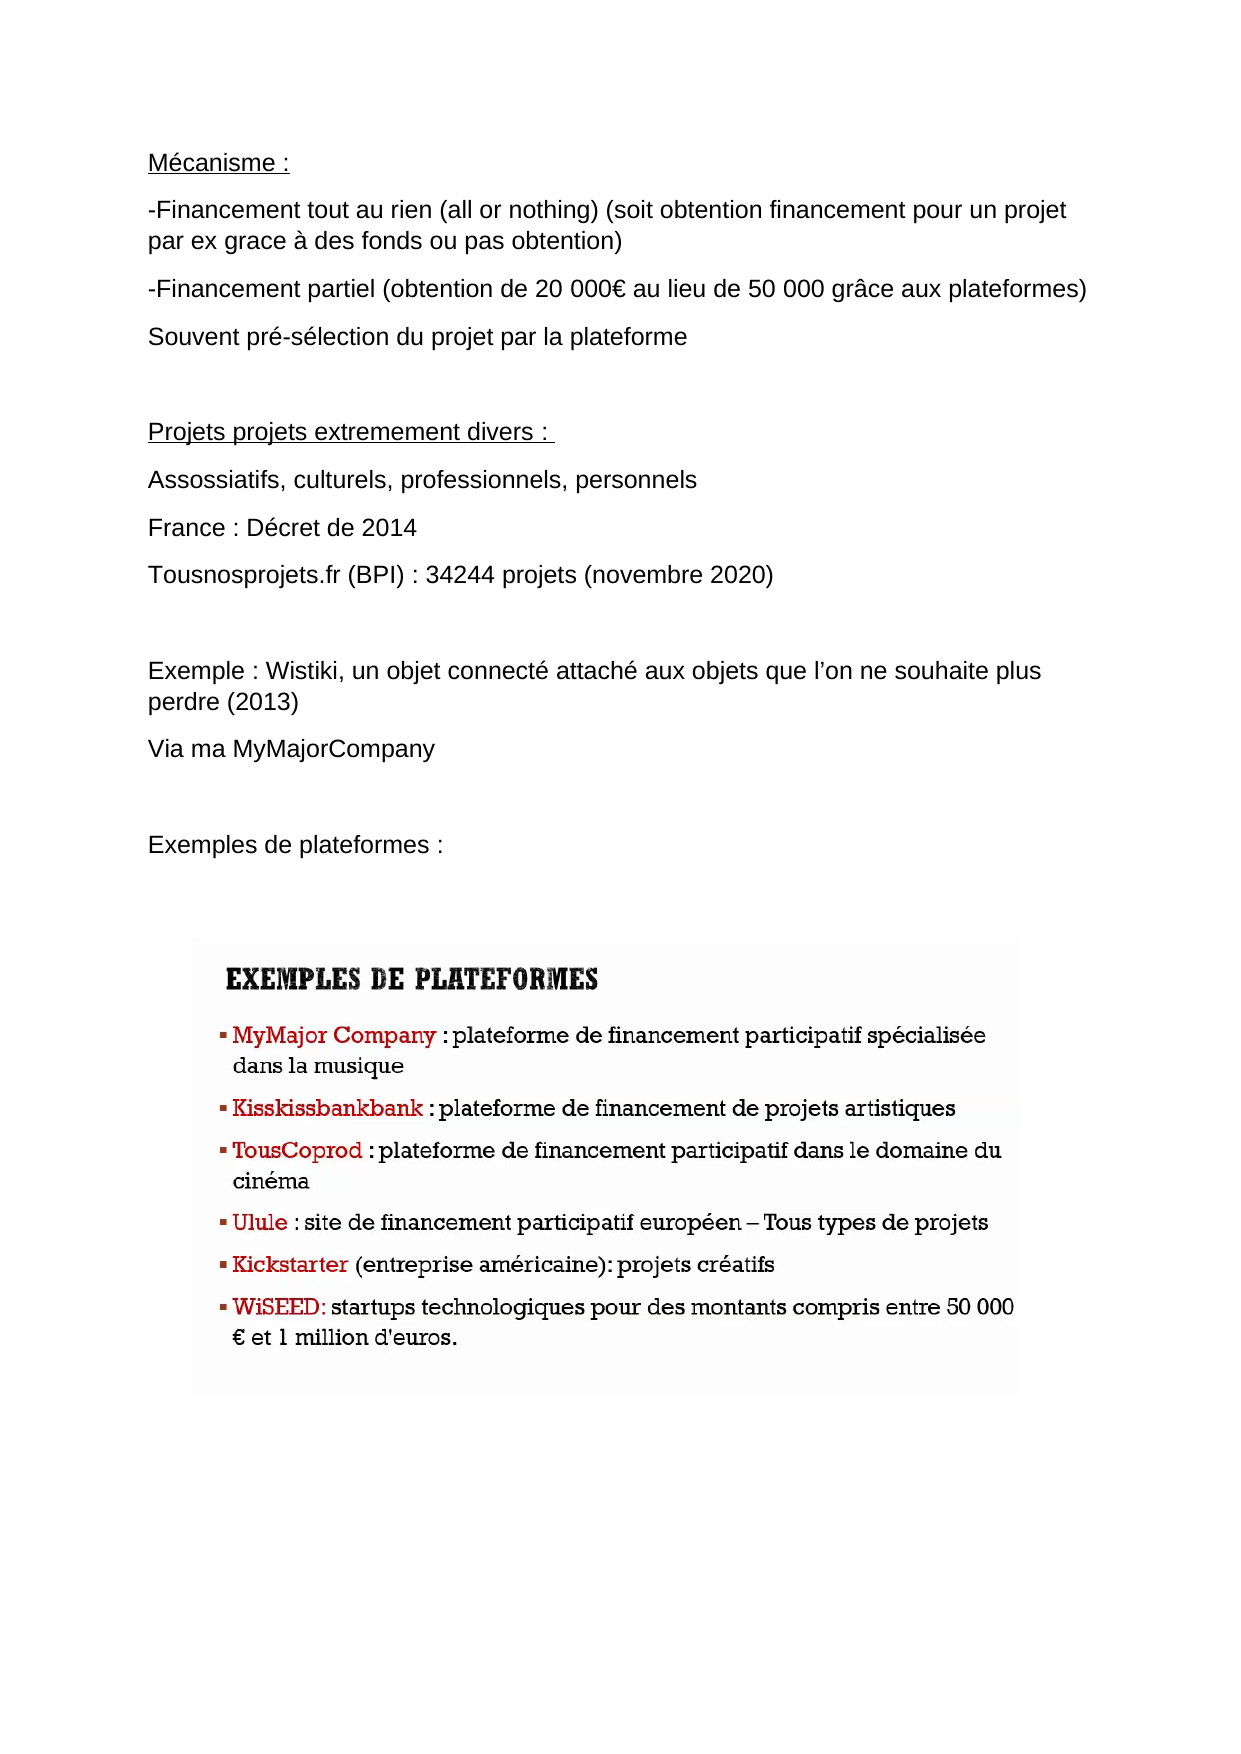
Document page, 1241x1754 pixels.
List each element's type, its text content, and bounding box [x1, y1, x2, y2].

text -Financement tout au rien (all or nothing) (soit obtention financement pour un projet par ex grace à des fonds ou pas obtention) [148, 195, 1093, 255]
text Tousnosprojets.fr (BPI) : 34244 projets (novembre 2020) [148, 560, 1093, 589]
text France : Décret de 2014 [148, 513, 1093, 541]
text Mécanisme : [148, 148, 1093, 176]
text -Financement partiel (obtention de 20 000€ au lieu de 50 000 grâce aux plateformes) [148, 274, 1093, 303]
text Exemples de plateformes : [148, 830, 1093, 859]
picture [192, 937, 1020, 1396]
text Souvent pré-sélection du projet par la plateforme [148, 322, 1093, 351]
text Via ma MyMajorCompany [148, 734, 1093, 763]
text Exemple : Wistiki, un objet connecté attaché aux objets que l’on ne souhaite plus perdre (2013) [148, 656, 1093, 716]
text Projets projets extremement divers : [148, 417, 1093, 446]
text Assossiatifs, culturels, professionnels, personnels [148, 465, 1093, 494]
